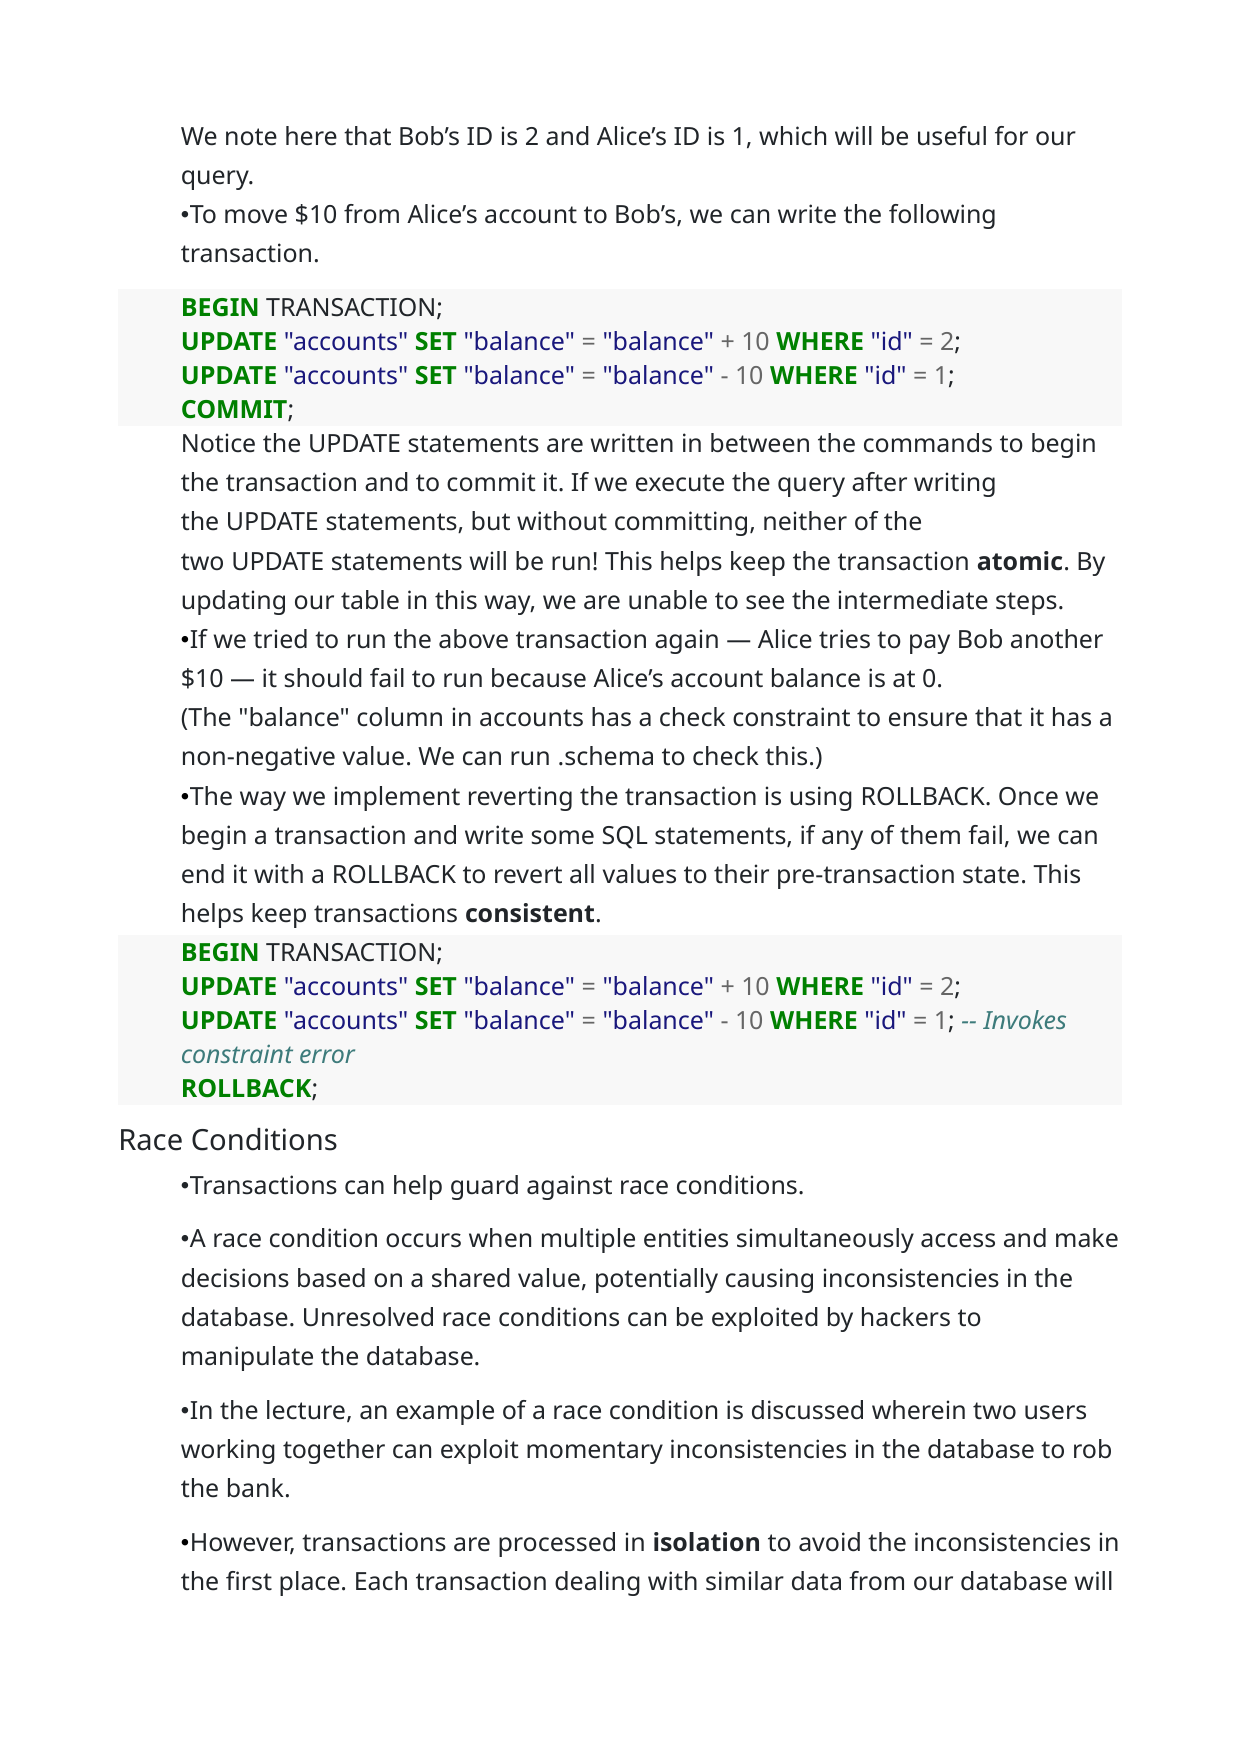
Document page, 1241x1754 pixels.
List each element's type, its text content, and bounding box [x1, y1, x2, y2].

list If we tried to run the above transaction again — Alice tries to pay Bob another $10 — it should fail to run because Alice’s account balance is at 0. (The "balance" column in accounts has a check constraint to ensure that it has a non-negative value. We can run .schema to check this.) [118, 621, 1122, 773]
list The way we implement reverting the transaction is using ROLLBACK. Once we begin a transaction and write some SQL statements, if any of them fail, we can end it with a ROLLBACK to revert all values to their pre-transaction state. This helps keep transactions consistent. [118, 778, 1122, 930]
list UPDATE "accounts" SET "balance" = "balance" + 10 WHERE "id" = 2; [118, 969, 1122, 1003]
list UPDATE "accounts" SET "balance" = "balance" - 10 WHERE "id" = 1; [118, 357, 1122, 392]
list BEGIN TRANSACTION; [118, 289, 1122, 323]
list COMMIT; [118, 392, 1122, 426]
list BEGIN TRANSACTION; [118, 935, 1122, 969]
list To move $10 from Alice’s account to Bob’s, we can write the following transaction. [118, 196, 1122, 270]
list We note here that Bob’s ID is 2 and Alice’s ID is 1, which will be useful for our query. [118, 118, 1122, 191]
list A race condition occurs when multiple entities simultaneously access and make decisions based on a shared value, potentially causing inconsistencies in the database. Unresolved race conditions can be exploited by hackers to manipulate the database. [118, 1221, 1122, 1373]
list ROLLBACK; [118, 1071, 1122, 1105]
list UPDATE "accounts" SET "balance" = "balance" + 10 WHERE "id" = 2; [118, 323, 1122, 357]
list UPDATE "accounts" SET "balance" = "balance" - 10 WHERE "id" = 1; -- Invokes constraint error [118, 1003, 1122, 1071]
list However, transactions are processed in isolation to avoid the inconsistencies in the first place. Each transaction dealing with similar data from our database will [118, 1524, 1122, 1598]
list In the lecture, an example of a race condition is discussed wherein two users working together can exploit momentary inconsistencies in the database to rob the bank. [118, 1392, 1122, 1505]
list [0, 1167, 50, 1196]
list Notice the UPDATE statements are written in between the commands to begin the transaction and to commit it. If we execute the query after writing the UPDATE statements, but without committing, neither of the two UPDATE statements will be run! This helps keep the transaction atomic. By updating our table in this way, we are unable to see the intermediate steps. [118, 426, 1122, 616]
subtitle Race Conditions [118, 1120, 1122, 1159]
list Transactions can help guard against race conditions. [118, 1167, 1122, 1201]
